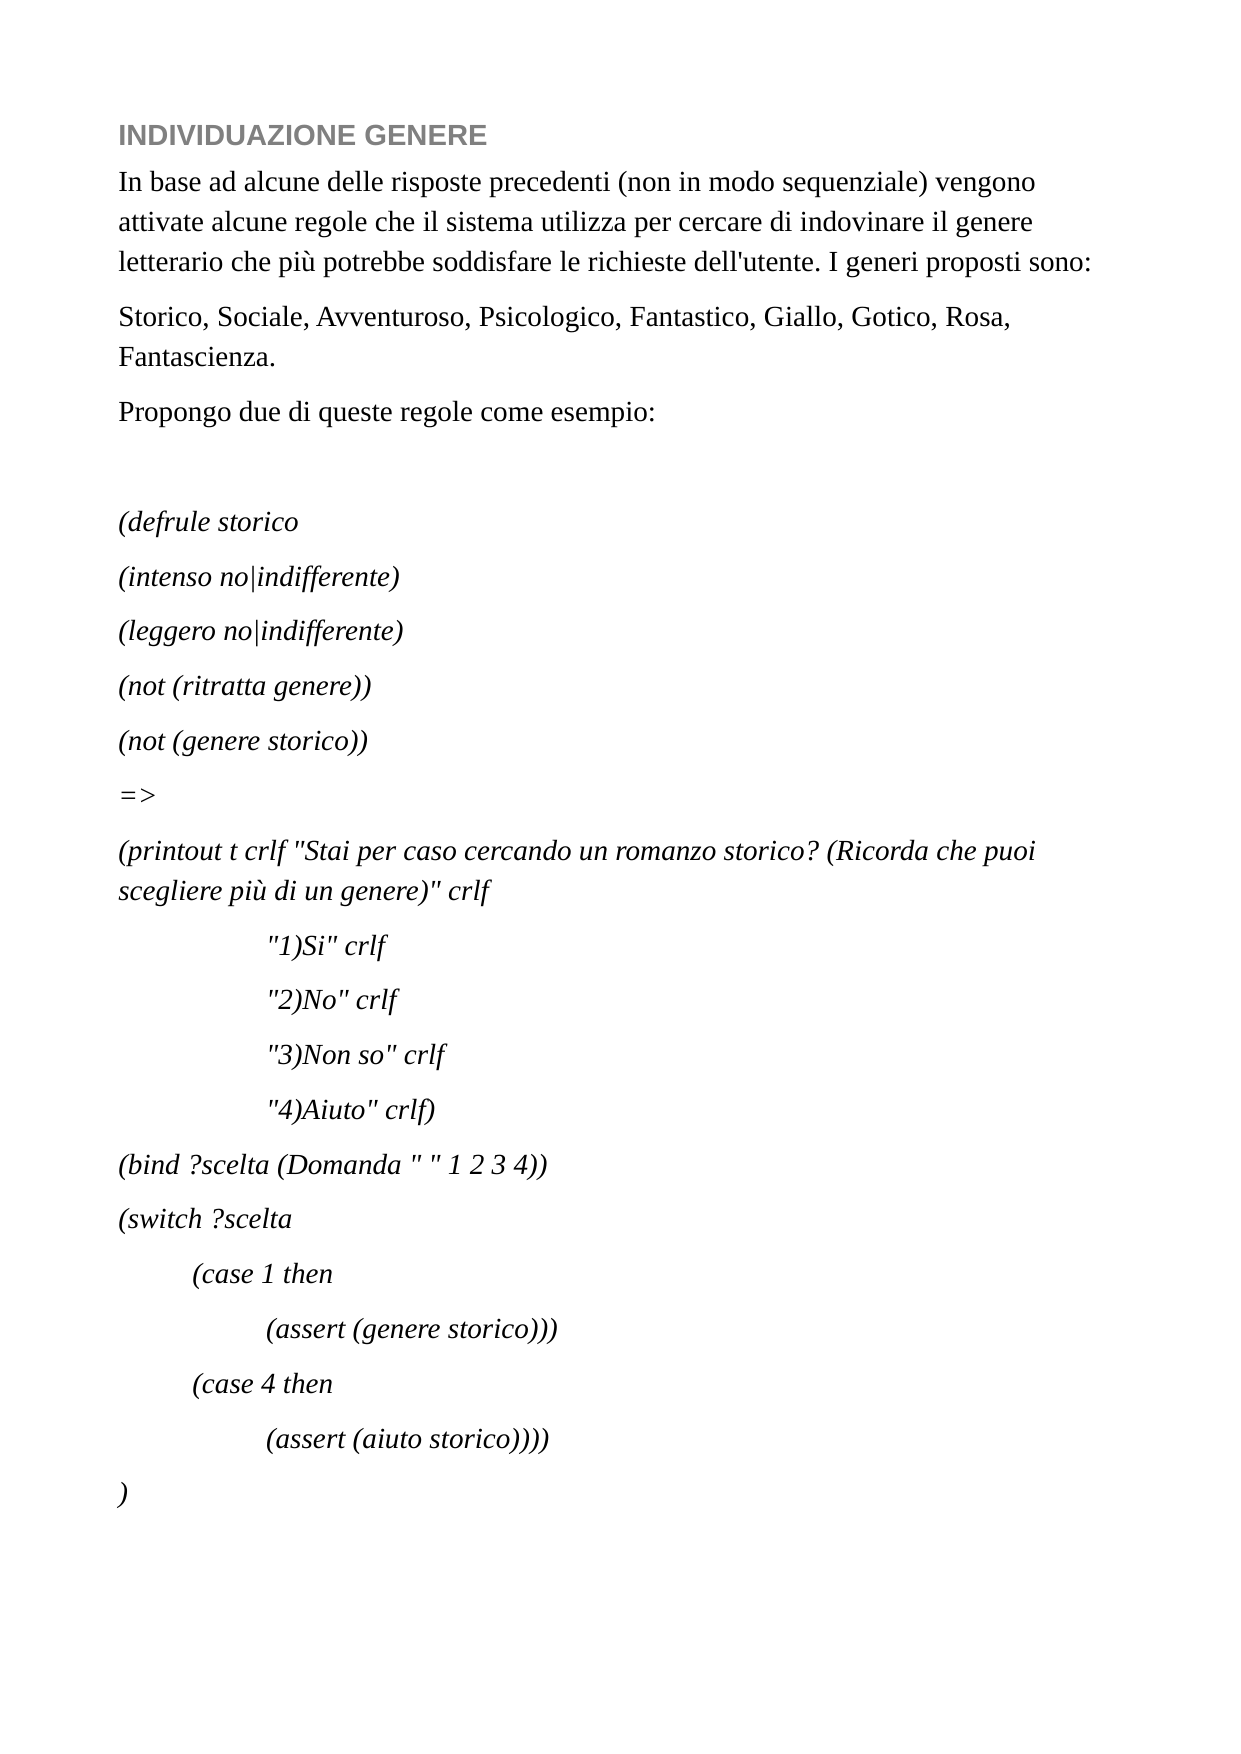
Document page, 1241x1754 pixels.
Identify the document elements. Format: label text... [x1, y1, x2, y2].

text "3)Non so" crlf [118, 1037, 1122, 1071]
text (switch ?scelta [118, 1202, 1122, 1235]
text Propongo due di queste regole come esempio: [118, 394, 1122, 428]
text (defrule storico [118, 504, 1122, 537]
text Storico, Sociale, Avventuroso, Psicologico, Fantastico, Giallo, Gotico, Rosa, Fantascienza. [118, 299, 1122, 373]
text "4)Aiuto" crlf) [118, 1092, 1122, 1126]
text (intenso no|indifferente) [118, 559, 1122, 592]
text (case 1 then [118, 1256, 1122, 1290]
text (case 4 then [118, 1366, 1122, 1399]
text => [118, 778, 1122, 811]
text (not (genere storico)) [118, 723, 1122, 757]
text (leggero no|indifferente) [118, 613, 1122, 647]
text (bind ?scelta (Domanda " " 1 2 3 4)) [118, 1147, 1122, 1180]
text In base ad alcune delle risposte precedenti (non in modo sequenziale) vengono attivate alcune regole che il sistema utilizza per cercare di indovinare il genere letterario che più potrebbe soddisfare le richieste dell'utente. I generi proposti sono: [118, 164, 1122, 278]
text (assert (genere storico))) [118, 1311, 1122, 1345]
text "1)Si" crlf [118, 928, 1122, 961]
text "2)No" crlf [118, 982, 1122, 1016]
text (not (ritratta genere)) [118, 668, 1122, 702]
text ) [118, 1476, 1122, 1509]
subtitle INDIVIDUAZIONE GENERE [118, 118, 1122, 152]
text (printout t crlf "Stai per caso cercando un romanzo storico? (Ricorda che puoi scegliere più di un genere)" crlf [118, 833, 1122, 906]
text (assert (aiuto storico)))) [118, 1421, 1122, 1454]
